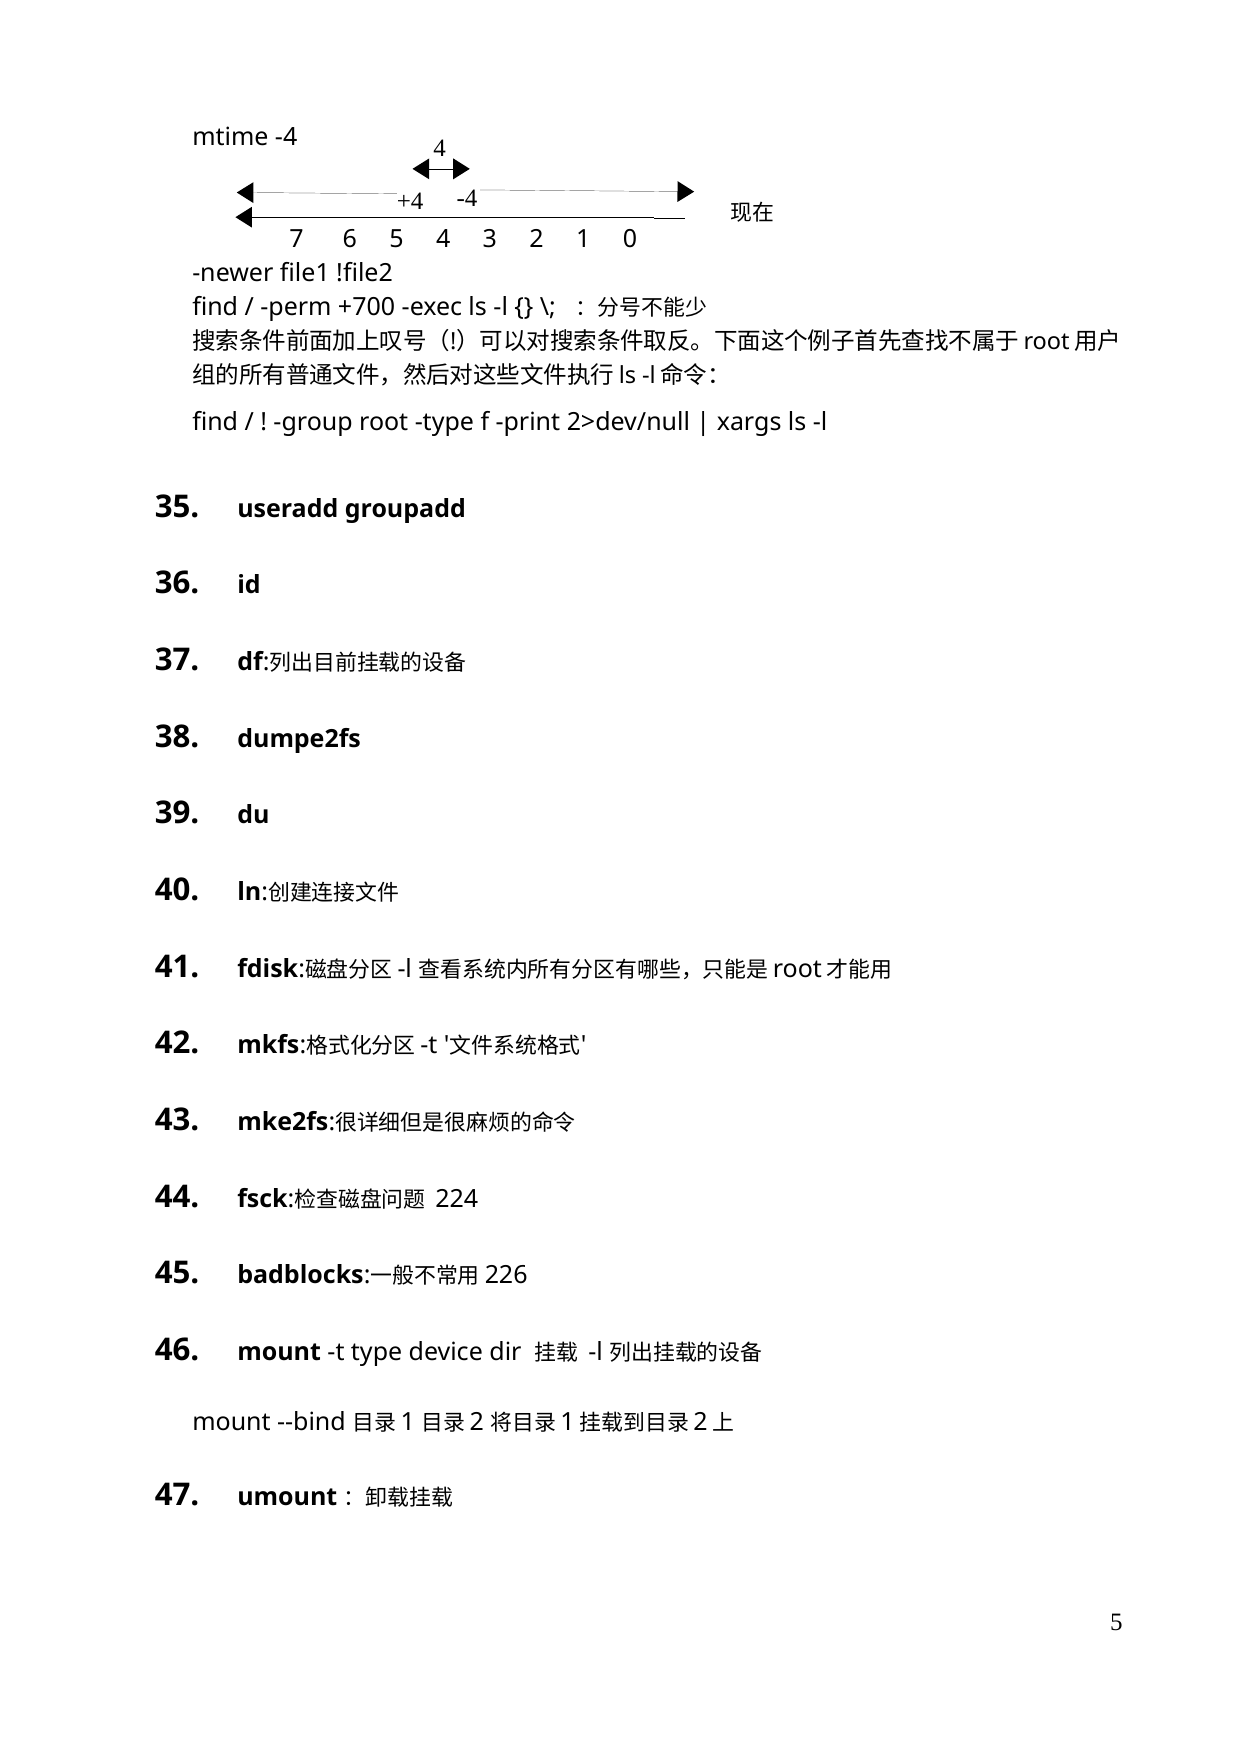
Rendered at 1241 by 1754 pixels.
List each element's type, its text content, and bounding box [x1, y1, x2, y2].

list mount -t type device dir 挂载 -l 列出挂载的设备 [154, 1327, 1122, 1370]
list useradd groupadd [154, 484, 1122, 526]
list find / -perm +700 -exec ls -l {} \; ：分号不能少 [154, 288, 1122, 322]
list -newer file1 !file2 [154, 254, 1122, 288]
list du [154, 790, 1122, 833]
list mke2fs:很详细但是很麻烦的命令 [154, 1097, 1122, 1140]
list id [154, 560, 1122, 603]
list dumpe2fs [154, 714, 1122, 756]
list mount --bind 目录1 目录2 将目录1挂载到目录2上 [154, 1404, 1122, 1438]
list badblocks:一般不常用 226 [154, 1250, 1122, 1293]
list 搜索条件前面加上叹号（!）可以对搜索条件取反。下面这个例子首先查找不属于root用户组的所有普通文件，然后对这些文件执行ls -l命令： [154, 322, 1122, 391]
list mkfs:格式化分区 -t '文件系统格式' [154, 1020, 1122, 1063]
list fsck:检查磁盘问题 224 [154, 1174, 1122, 1216]
list fdisk:磁盘分区 -l 查看系统内所有分区有哪些，只能是root才能用 [154, 944, 1122, 986]
list find / ! -group root -type f -print 2>dev/null | xargs ls -l [154, 403, 1122, 437]
list umount ：卸载挂载 [154, 1472, 1122, 1514]
list ln:创建连接文件 [154, 867, 1122, 910]
list 7 6 5 4 3 2 1 0 [154, 220, 1122, 254]
list df:列出目前挂载的设备 [154, 637, 1122, 680]
list mtime -4 [154, 118, 1122, 152]
